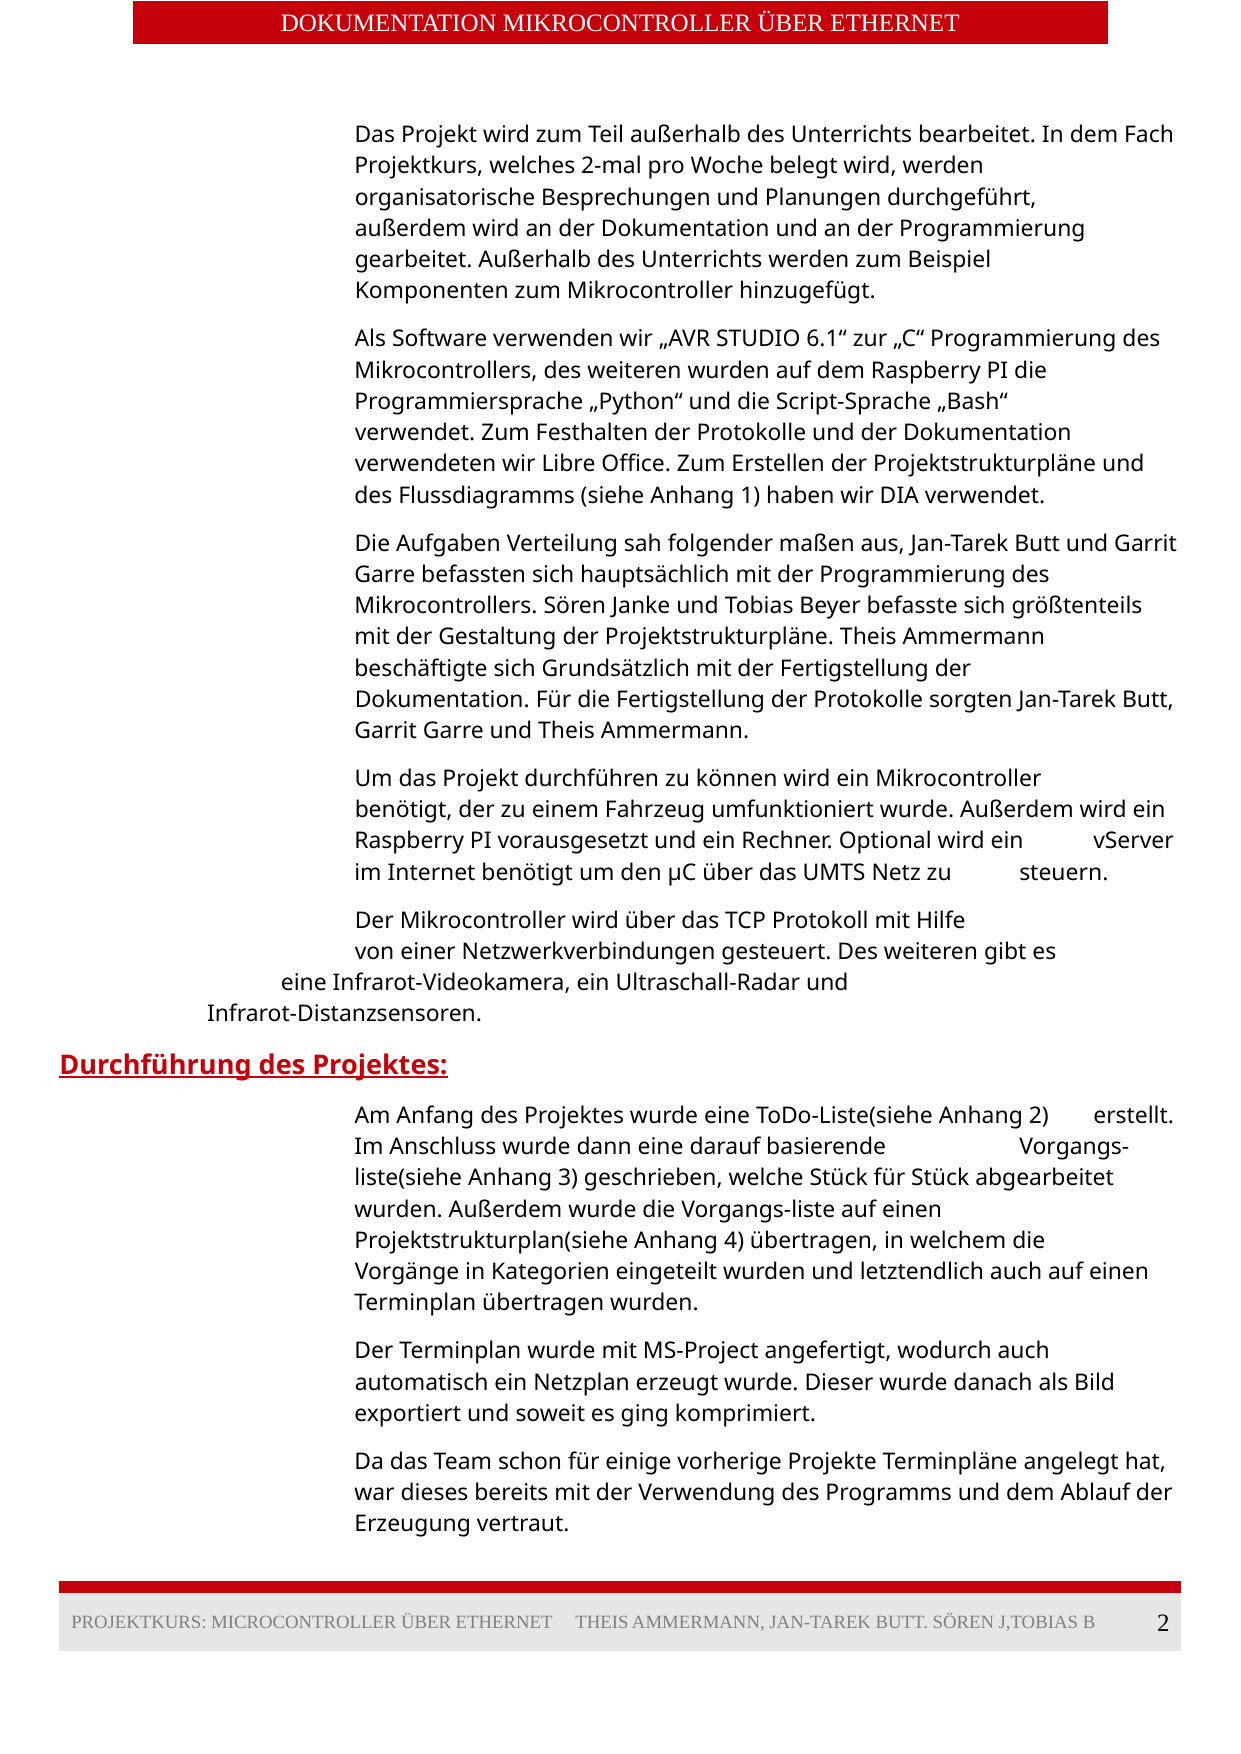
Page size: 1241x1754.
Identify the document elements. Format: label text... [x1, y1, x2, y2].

text Als Software verwenden wir „AVR STUDIO 6.1“ zur „C“ Programmierung des Mikrocontrollers, des weiteren wurden auf dem Raspberry PI die Programmiersprache „Python“ und die Script-Sprache „Bash“ verwendet. Zum Festhalten der Protokolle und der Dokumentation verwendeten wir Libre Office. Zum Erstellen der Projektstrukturpläne und des Flussdiagramms (siehe Anhang 1) haben wir DIA verwendet. [354, 322, 1181, 510]
text Der Mikrocontroller wird über das TCP Protokoll mit Hilfe von einer Netzwerkverbindungen gesteuert. Des weiteren gibt es eine Infrarot-Videokamera, ein Ultraschall-Radar und Infrarot-Distanzsensoren. [59, 903, 1181, 1028]
text Die Aufgaben Verteilung sah folgender maßen aus, Jan-Tarek Butt und Garrit Garre befassten sich hauptsächlich mit der Programmierung des Mikrocontrollers. Sören Janke und Tobias Beyer befasste sich größtenteils mit der Gestaltung der Projektstrukturpläne. Theis Ammermann beschäftigte sich Grundsätzlich mit der Fertigstellung der Dokumentation. Für die Fertigstellung der Protokolle sorgten Jan-Tarek Butt, Garrit Garre und Theis Ammermann. [354, 526, 1181, 745]
text Durchführung des Projektes: [59, 1045, 1181, 1082]
text Um das Projekt durchführen zu können wird ein Mikrocontroller benötigt, der zu einem Fahrzeug umfunktioniert wurde. Außerdem wird ein Raspberry PI vorausgesetzt und ein Rechner. Optional wird ein vServer im Internet benötigt um den µC über das UMTS Netz zu steuern. [354, 762, 1181, 887]
text Am Anfang des Projektes wurde eine ToDo-Liste(siehe Anhang 2) erstellt. Im Anschluss wurde dann eine darauf basierende Vorgangs-liste(siehe Anhang 3) geschrieben, welche Stück für Stück abgearbeitet wurden. Außerdem wurde die Vorgangs-liste auf einen Projektstrukturplan(siehe Anhang 4) übertragen, in welchem die Vorgänge in Kategorien eingeteilt wurden und letztendlich auch auf einen Terminplan übertragen wurden. [354, 1099, 1181, 1317]
text Der Terminplan wurde mit MS-Project angefertigt, wodurch auch automatisch ein Netzplan erzeugt wurde. Dieser wurde danach als Bild exportiert und soweit es ging komprimiert. [354, 1334, 1181, 1428]
text Da das Team schon für einige vorherige Projekte Terminpläne angelegt hat, war dieses bereits mit der Verwendung des Programms und dem Ablauf der Erzeugung vertraut. [354, 1444, 1181, 1538]
text Das Projekt wird zum Teil außerhalb des Unterrichts bearbeitet. In dem Fach Projektkurs, welches 2-mal pro Woche belegt wird, werden organisatorische Besprechungen und Planungen durchgeführt, außerdem wird an der Dokumentation und an der Programmierung gearbeitet. Außerhalb des Unterrichts werden zum Beispiel Komponenten zum Mikrocontroller hinzugefügt. [354, 118, 1181, 306]
